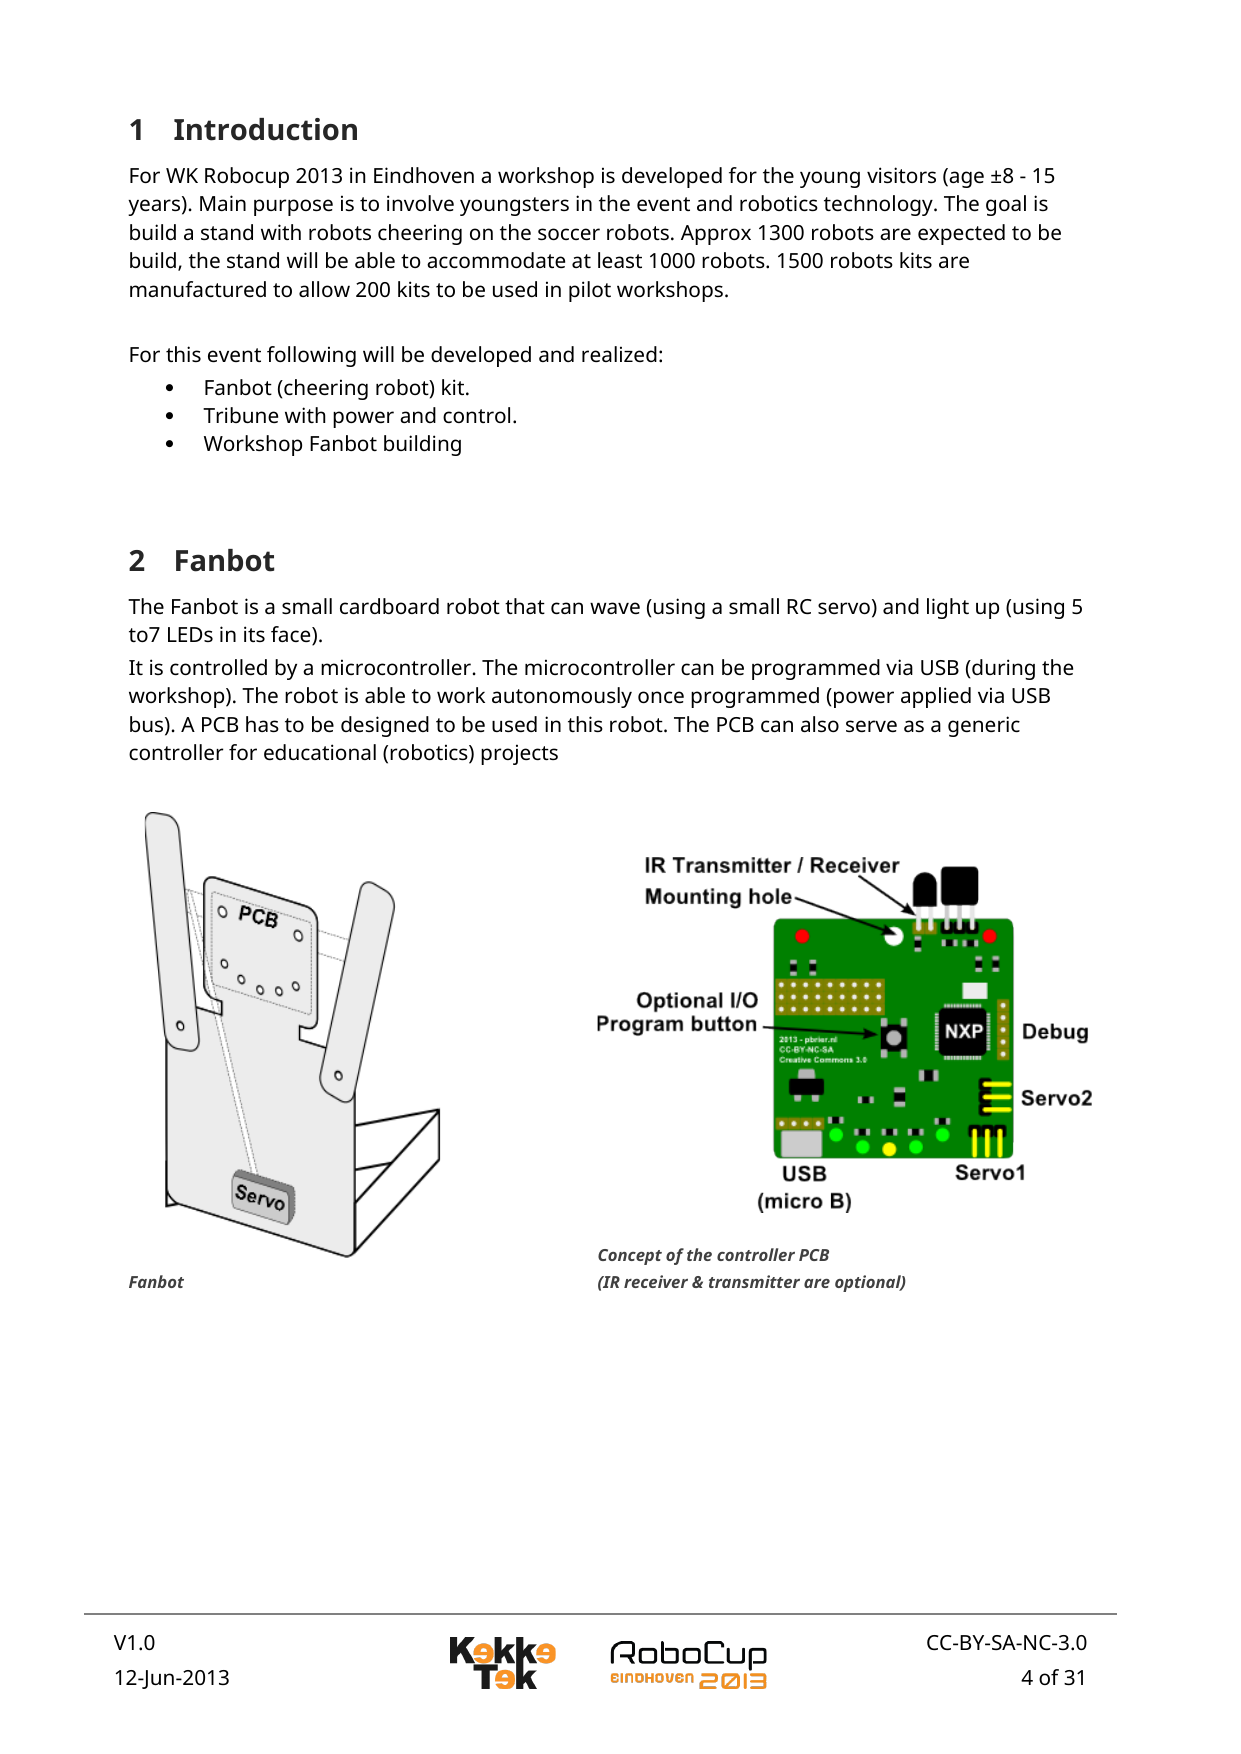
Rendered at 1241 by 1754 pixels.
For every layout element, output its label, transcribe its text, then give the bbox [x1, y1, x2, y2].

list Workshop Fanbot building [166, 429, 1092, 458]
picture [610, 1641, 767, 1689]
picture [597, 857, 1092, 1213]
list Tribune with power and control. [166, 401, 1092, 429]
subtitle Fanbot [128, 540, 1092, 579]
list Fanbot (cheering robot) kit. [166, 373, 1092, 401]
table_cell Concept of the controller PCB (IR receiver & transmitter are optional) [586, 804, 1103, 1297]
picture [450, 1637, 556, 1689]
picture [144, 812, 441, 1258]
table_header The Fanbot is a small cardboard robot that can wave (using a small RC servo) and light up (using 5 to7 LEDs in its face). It is controlled by a microcontroller. The microcontroller can be programmed via USB (during the workshop). The robot is able to work autonomously once programmed (power applied via USB bus). A PCB has to be designed to be used in this robot. The PCB can also serve as a generic controller for educational (robotics) projects [117, 592, 1103, 804]
table_cell Fanbot [117, 804, 586, 1297]
text For this event following will be developed and realized: [128, 340, 1092, 368]
text For WK Robocup 2013 in Eindhoven a workshop is developed for the young visitors (age ±8 - 15 years). Main purpose is to involve youngsters in the event and robotics technology. The goal is build a stand with robots cheering on the soccer robots. Approx 1300 robots are expected to be build, the stand will be able to accommodate at least 1000 robots. 1500 robots kits are manufactured to allow 200 kits to be used in pilot workshops. [128, 161, 1092, 303]
subtitle Introduction [128, 109, 1092, 149]
